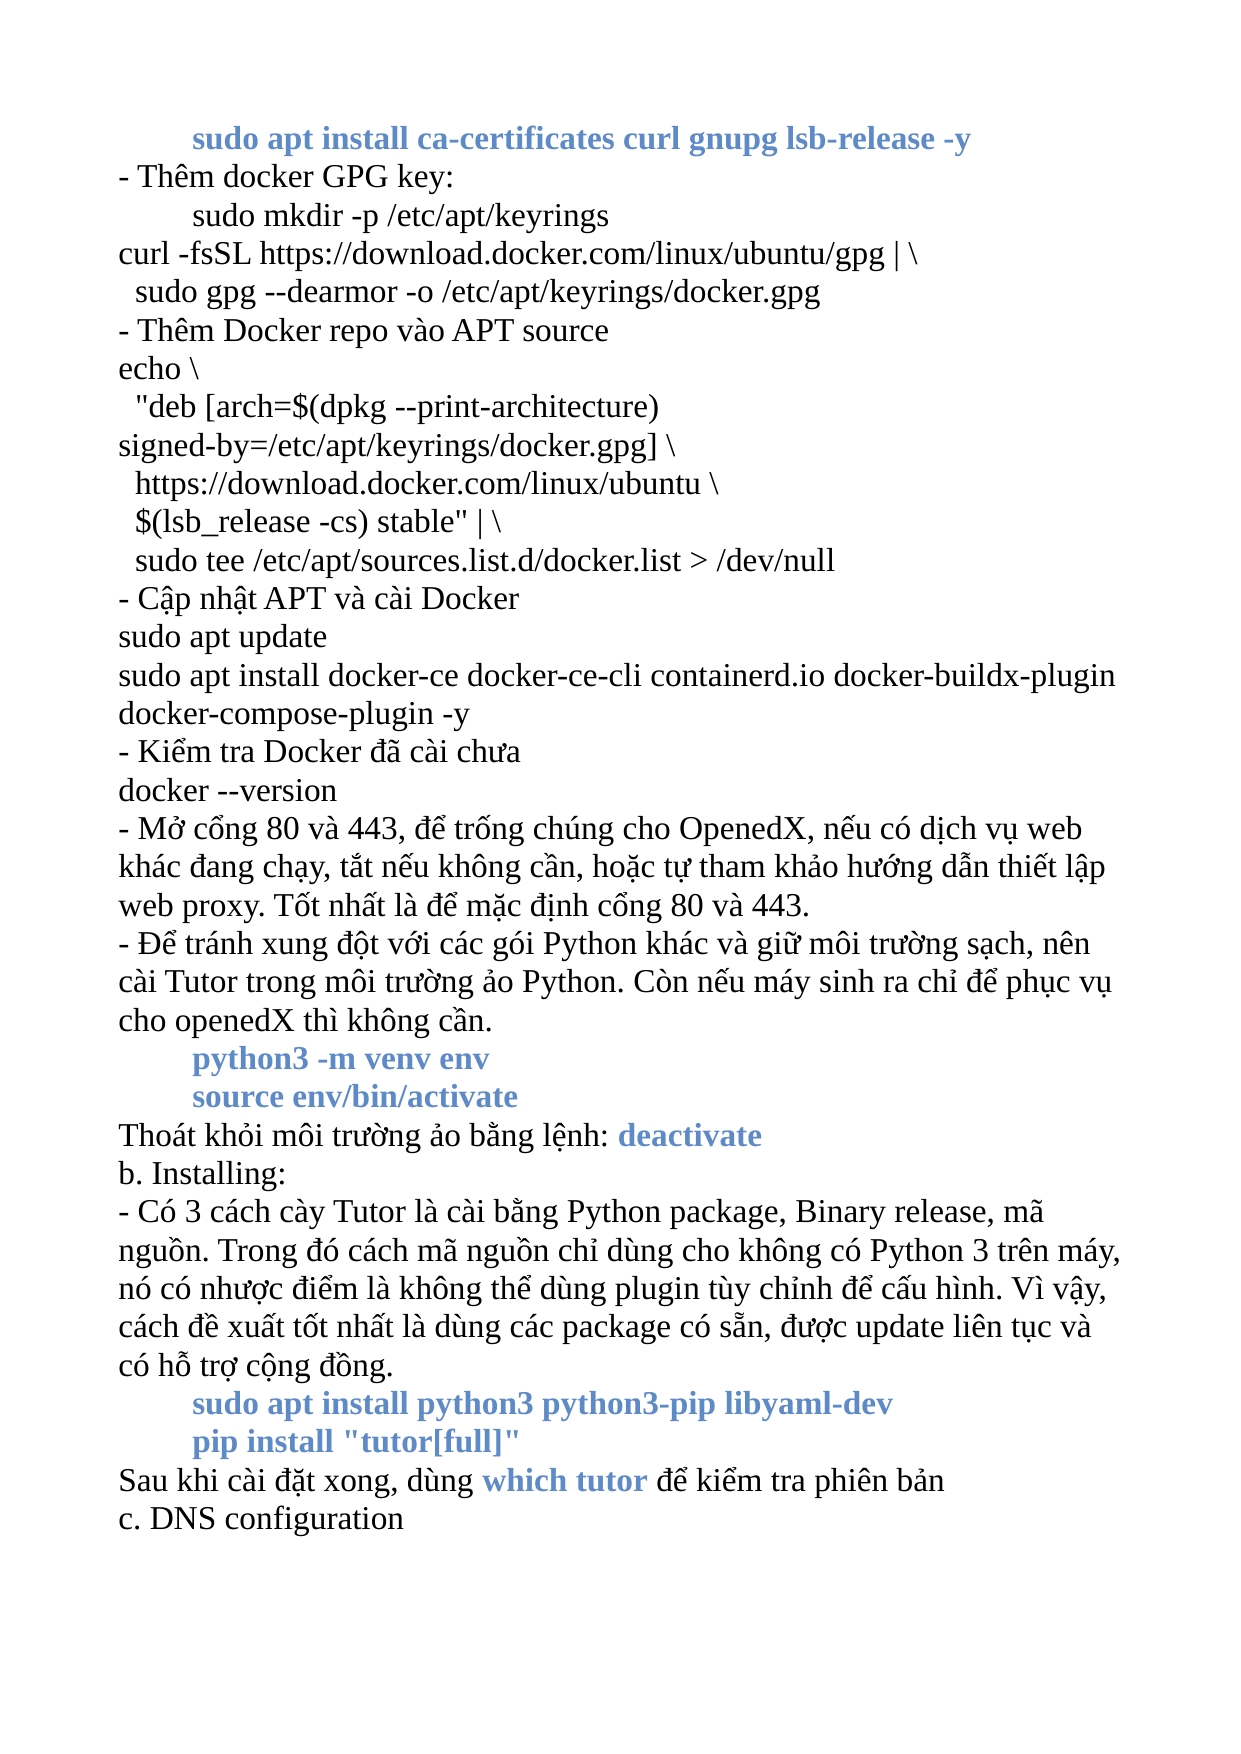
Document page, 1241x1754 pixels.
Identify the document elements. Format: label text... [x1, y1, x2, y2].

text c. DNS configuration [118, 1498, 1122, 1536]
text docker --version [118, 770, 1122, 808]
text Thoát khỏi môi trường ảo bằng lệnh: deactivate [118, 1115, 1122, 1153]
text "deb [arch=$(dpkg --print-architecture) signed-by=/etc/apt/keyrings/docker.gpg] \ [118, 386, 1122, 463]
text sudo apt install docker-ce docker-ce-cli containerd.io docker-buildx-plugin docker-compose-plugin -y [118, 655, 1122, 731]
text - Cập nhật APT và cài Docker [118, 578, 1122, 616]
text - Mở cổng 80 và 443, để trống chúng cho OpenedX, nếu có dịch vụ web khác đang chạy, tắt nếu không cần, hoặc tự tham khảo hướng dẫn thiết lập web proxy. Tốt nhất là để mặc định cổng 80 và 443. [118, 808, 1122, 923]
text - Thêm docker GPG key: [118, 156, 1122, 195]
text sudo gpg --dearmor -o /etc/apt/keyrings/docker.gpg [118, 271, 1122, 310]
text - Kiểm tra Docker đã cài chưa [118, 731, 1122, 770]
text b. Installing: [118, 1153, 1122, 1191]
text sudo tee /etc/apt/sources.list.d/docker.list > /dev/null [118, 540, 1122, 578]
text pip install "tutor[full]" [118, 1421, 1122, 1460]
text sudo apt install python3 python3-pip libyaml-dev [118, 1383, 1122, 1421]
text source env/bin/activate [118, 1076, 1122, 1115]
text sudo mkdir -p /etc/apt/keyrings [118, 195, 1122, 233]
text python3 -m venv env [118, 1038, 1122, 1076]
text - Có 3 cách cày Tutor là cài bằng Python package, Binary release, mã nguồn. Trong đó cách mã nguồn chỉ dùng cho không có Python 3 trên máy, nó có nhược điểm là không thể dùng plugin tùy chỉnh để cấu hình. Vì vậy, cách đề xuất tốt nhất là dùng các package có sẵn, được update liên tục và có hỗ trợ cộng đồng. [118, 1191, 1122, 1383]
text curl -fsSL https://download.docker.com/linux/ubuntu/gpg | \ [118, 233, 1122, 271]
text - Thêm Docker repo vào APT source [118, 310, 1122, 348]
text $(lsb_release -cs) stable" | \ [118, 501, 1122, 540]
text sudo apt install ca-certificates curl gnupg lsb-release -y [118, 118, 1122, 156]
text - Để tránh xung đột với các gói Python khác và giữ môi trường sạch, nên cài Tutor trong môi trường ảo Python. Còn nếu máy sinh ra chỉ để phục vụ cho openedX thì không cần. [118, 923, 1122, 1038]
text Sau khi cài đặt xong, dùng which tutor để kiểm tra phiên bản [118, 1460, 1122, 1498]
text https://download.docker.com/linux/ubuntu \ [118, 463, 1122, 501]
text echo \ [118, 348, 1122, 386]
text sudo apt update [118, 616, 1122, 655]
